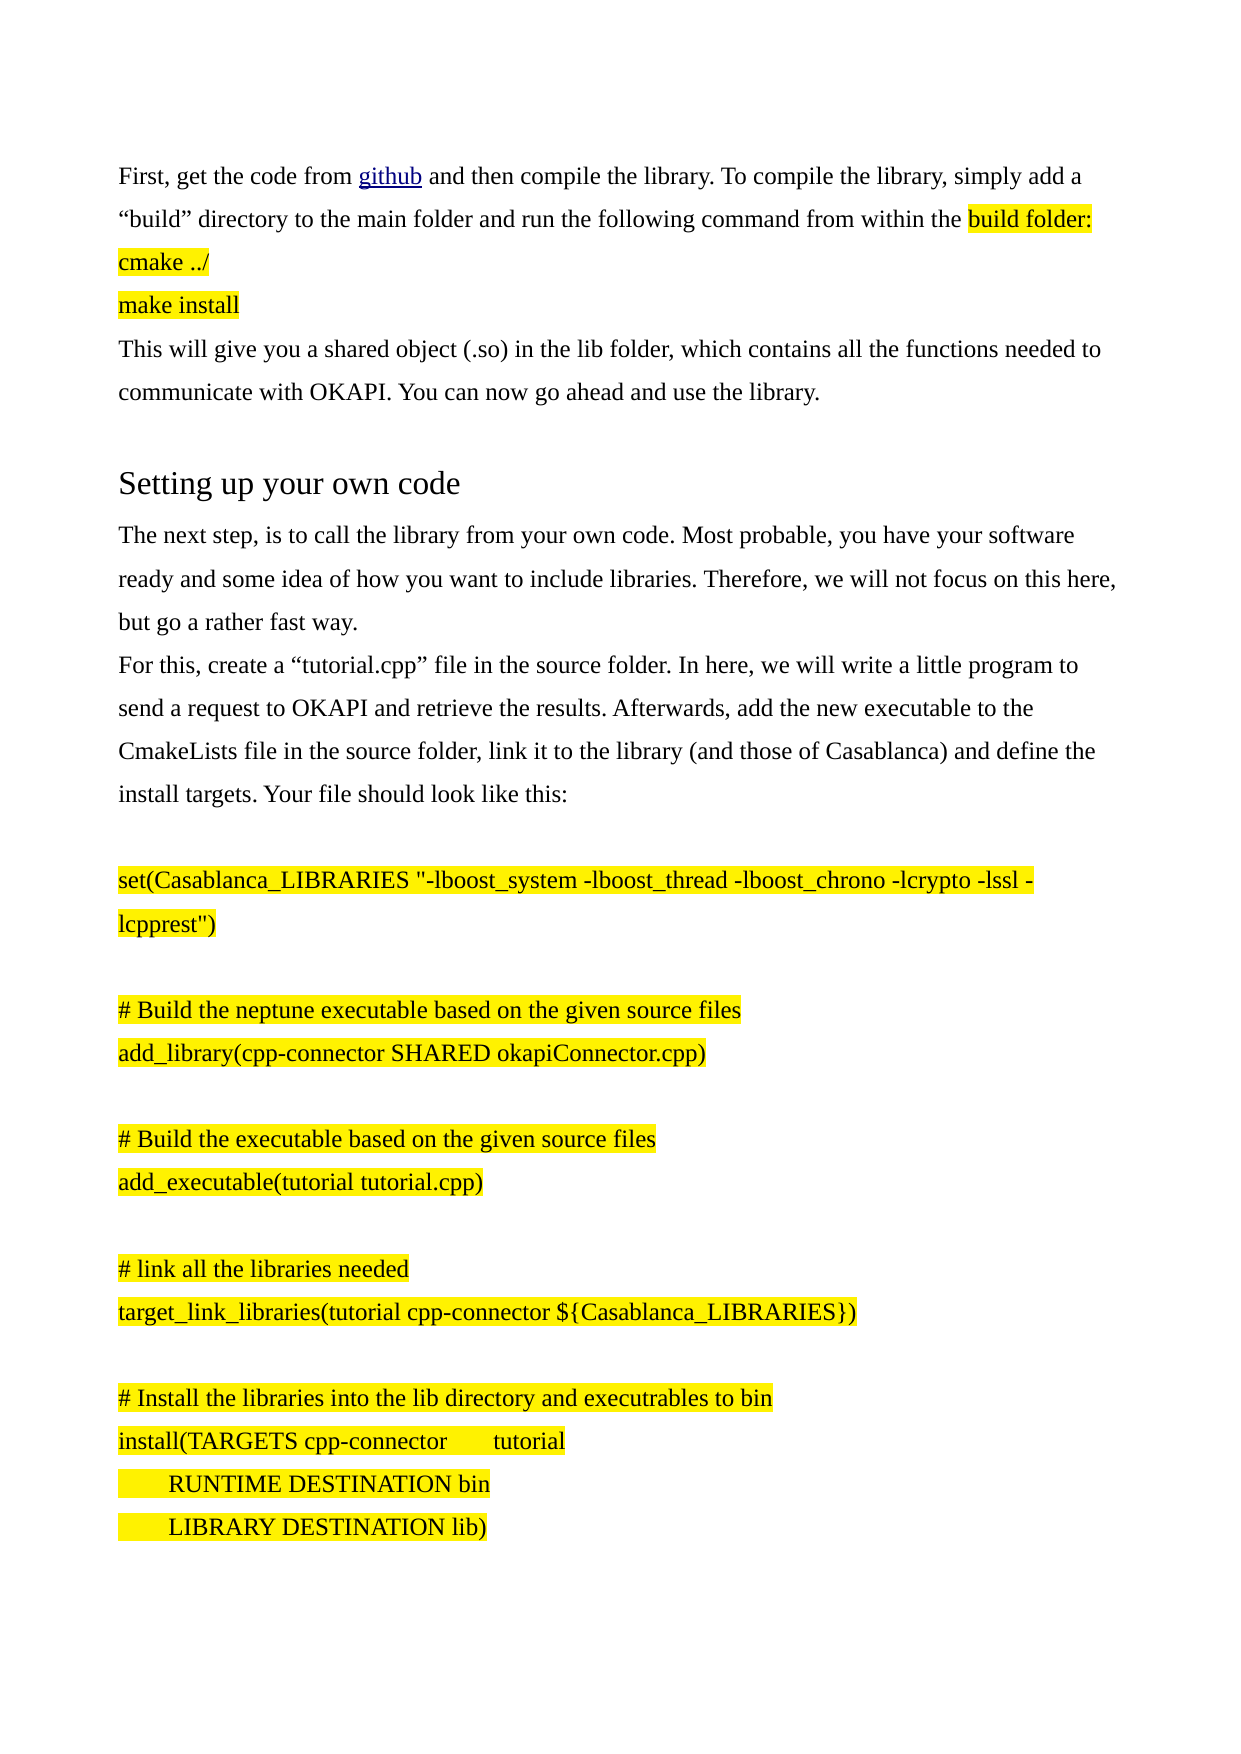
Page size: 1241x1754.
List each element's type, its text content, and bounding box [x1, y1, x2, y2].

text This will give you a shared object (.so) in the lib folder, which contains all the functions needed to communicate with OKAPI. You can now go ahead and use the library. [118, 334, 1122, 406]
text The next step, is to call the library from your own code. Most probable, you have your software ready and some idea of how you want to include libraries. Therefore, we will not focus on this here, but go a rather fast way. [118, 521, 1122, 636]
text First, get the code from github and then compile the library. To compile the library, simply add a “build” directory to the main folder and run the following command from within the build folder: [118, 161, 1122, 233]
text Setting up your own code [118, 463, 1122, 501]
text set(Casablanca_LIBRARIES "-lboost_system -lboost_thread -lboost_chrono -lcrypto -lssl -lcpprest") # Build the neptune executable based on the given source files add_library(cpp-connector SHARED okapiConnector.cpp) # Build the executable based on the given source files add_executable(tutorial tutorial.cpp) # link all the libraries needed target_link_libraries(tutorial cpp-connector ${Casablanca_LIBRARIES}) # Install the libraries into the lib directory and executrables to bin install(TARGETS cpp-connector tutorial RUNTIME DESTINATION bin LIBRARY DESTINATION lib) [118, 866, 1122, 1541]
text For this, create a “tutorial.cpp” file in the source folder. In here, we will write a little program to send a request to OKAPI and retrieve the results. Afterwards, add the new executable to the CmakeLists file in the source folder, link it to the library (and those of Casablanca) and define the install targets. Your file should look like this: [118, 650, 1122, 808]
text make install [118, 291, 1122, 319]
text cmake ../ [118, 247, 1122, 276]
